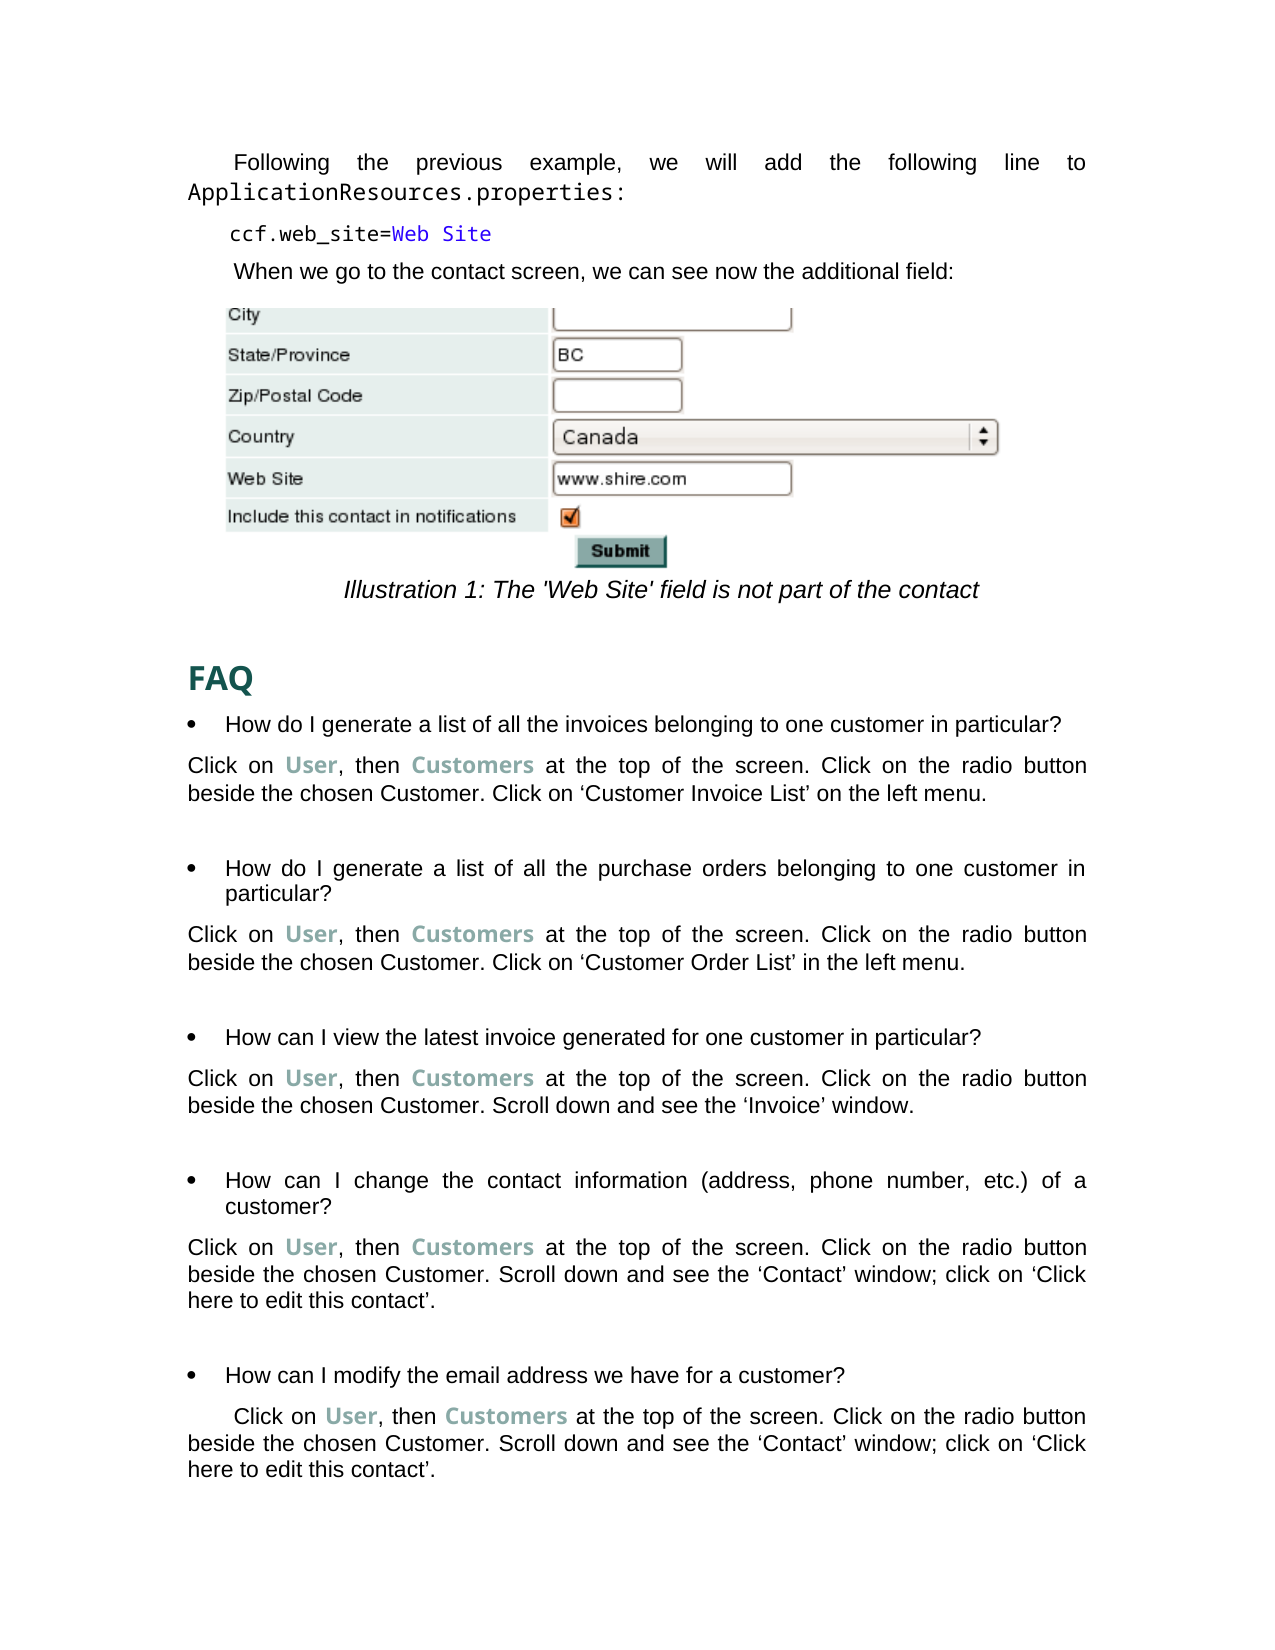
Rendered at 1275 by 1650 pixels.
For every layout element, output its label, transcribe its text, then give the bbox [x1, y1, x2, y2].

list How can I change the contact information (address, phone number, etc.) of a customer? [187, 1168, 1087, 1219]
text Click on User, then Customers at the top of the screen. Click on the radio button beside the chosen Customer. Click on ‘Customer Order List’ in the left menu. [187, 918, 1087, 975]
text Illustration 1: The 'Web Site' field is not part of the contact [209, 576, 1066, 604]
text When we go to the contact screen, we can see now the additional field: [187, 259, 1087, 284]
list How can I view the latest invoice generated for one customer in particular? [187, 1024, 1087, 1050]
list How do I generate a list of all the purchase orders belonging to one customer in particular? [187, 855, 1087, 906]
text Click on User, then Customers at the top of the screen. Click on the radio button beside the chosen Customer. Scroll down and see the ‘Invoice’ window. [187, 1062, 1087, 1118]
text Click on User, then Customers at the top of the screen. Click on the radio button beside the chosen Customer. Scroll down and see the ‘Contact’ window; click on ‘Click here to edit this contact’. [187, 1231, 1087, 1313]
text ccf.web_site=Web Site [187, 219, 1087, 247]
picture [209, 308, 1066, 576]
text Click on User, then Customers at the top of the screen. Click on the radio button beside the chosen Customer. Scroll down and see the ‘Contact’ window; click on ‘Click here to edit this contact’. [187, 1400, 1087, 1482]
list How can I modify the email address we have for a customer? [187, 1362, 1087, 1388]
text Click on User, then Customers at the top of the screen. Click on the radio button beside the chosen Customer. Click on ‘Customer Invoice List’ on the left menu. [187, 749, 1087, 806]
list How do I generate a list of all the invoices belonging to one customer in particular? [187, 712, 1087, 737]
text Following the previous example, we will add the following line to ApplicationResources.properties: [187, 150, 1087, 207]
subtitle FAQ [187, 654, 1087, 700]
